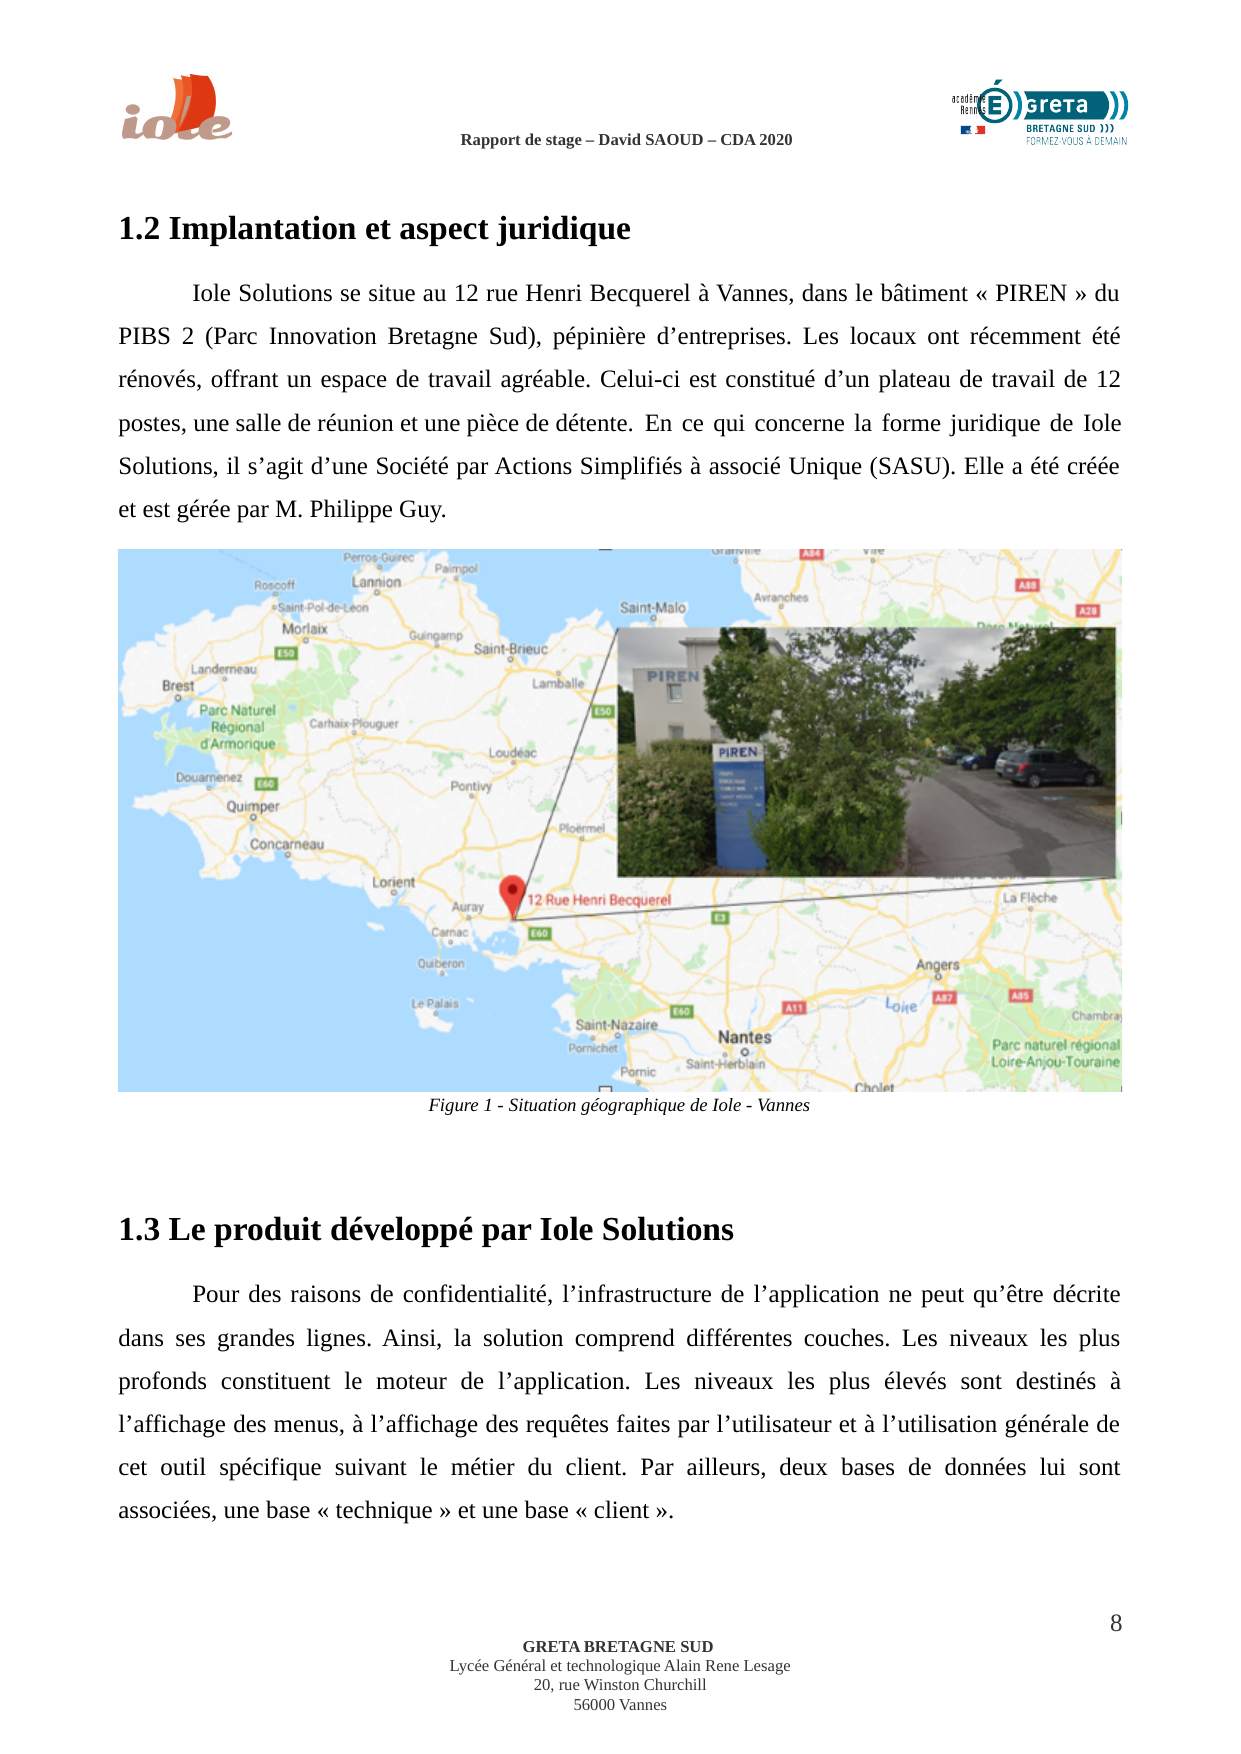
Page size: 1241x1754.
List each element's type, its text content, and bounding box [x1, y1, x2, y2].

picture [950, 76, 1131, 147]
picture [118, 549, 1123, 1092]
subtitle 1.2 Implantation et aspect juridique [118, 208, 1122, 247]
text Iole Solutions se situe au 12 rue Henri Becquerel à Vannes, dans le bâtiment « PIREN » du PIBS 2 (Parc Innovation Bretagne Sud), pépinière d’entreprises. Les locaux ont récemment été rénovés, offrant un espace de travail agréable. Celui-ci est constitué d’un plateau de travail de 12 postes, une salle de réunion et une pièce de détente. En ce qui concerne la forme juridique de Iole Solutions, il s’agit d’une Société par Actions Simplifiés à associé Unique (SASU). Elle a été créée et est gérée par M. Philippe Guy. [118, 278, 1122, 523]
picture [121, 74, 233, 140]
text Figure 1 - Situation géographique de Iole - Vannes [118, 1092, 1122, 1116]
subtitle 1.3 Le produit développé par Iole Solutions [118, 1209, 1122, 1248]
text Pour des raisons de confidentialité, l’infrastructure de l’application ne peut qu’être décrite dans ses grandes lignes. Ainsi, la solution comprend différentes couches. Les niveaux les plus profonds constituent le moteur de l’application. Les niveaux les plus élevés sont destinés à l’affichage des menus, à l’affichage des requêtes faites par l’utilisateur et à l’utilisation générale de cet outil spécifique suivant le métier du client. Par ailleurs, deux bases de données lui sont associées, une base « technique » et une base « client ». [118, 1279, 1122, 1524]
